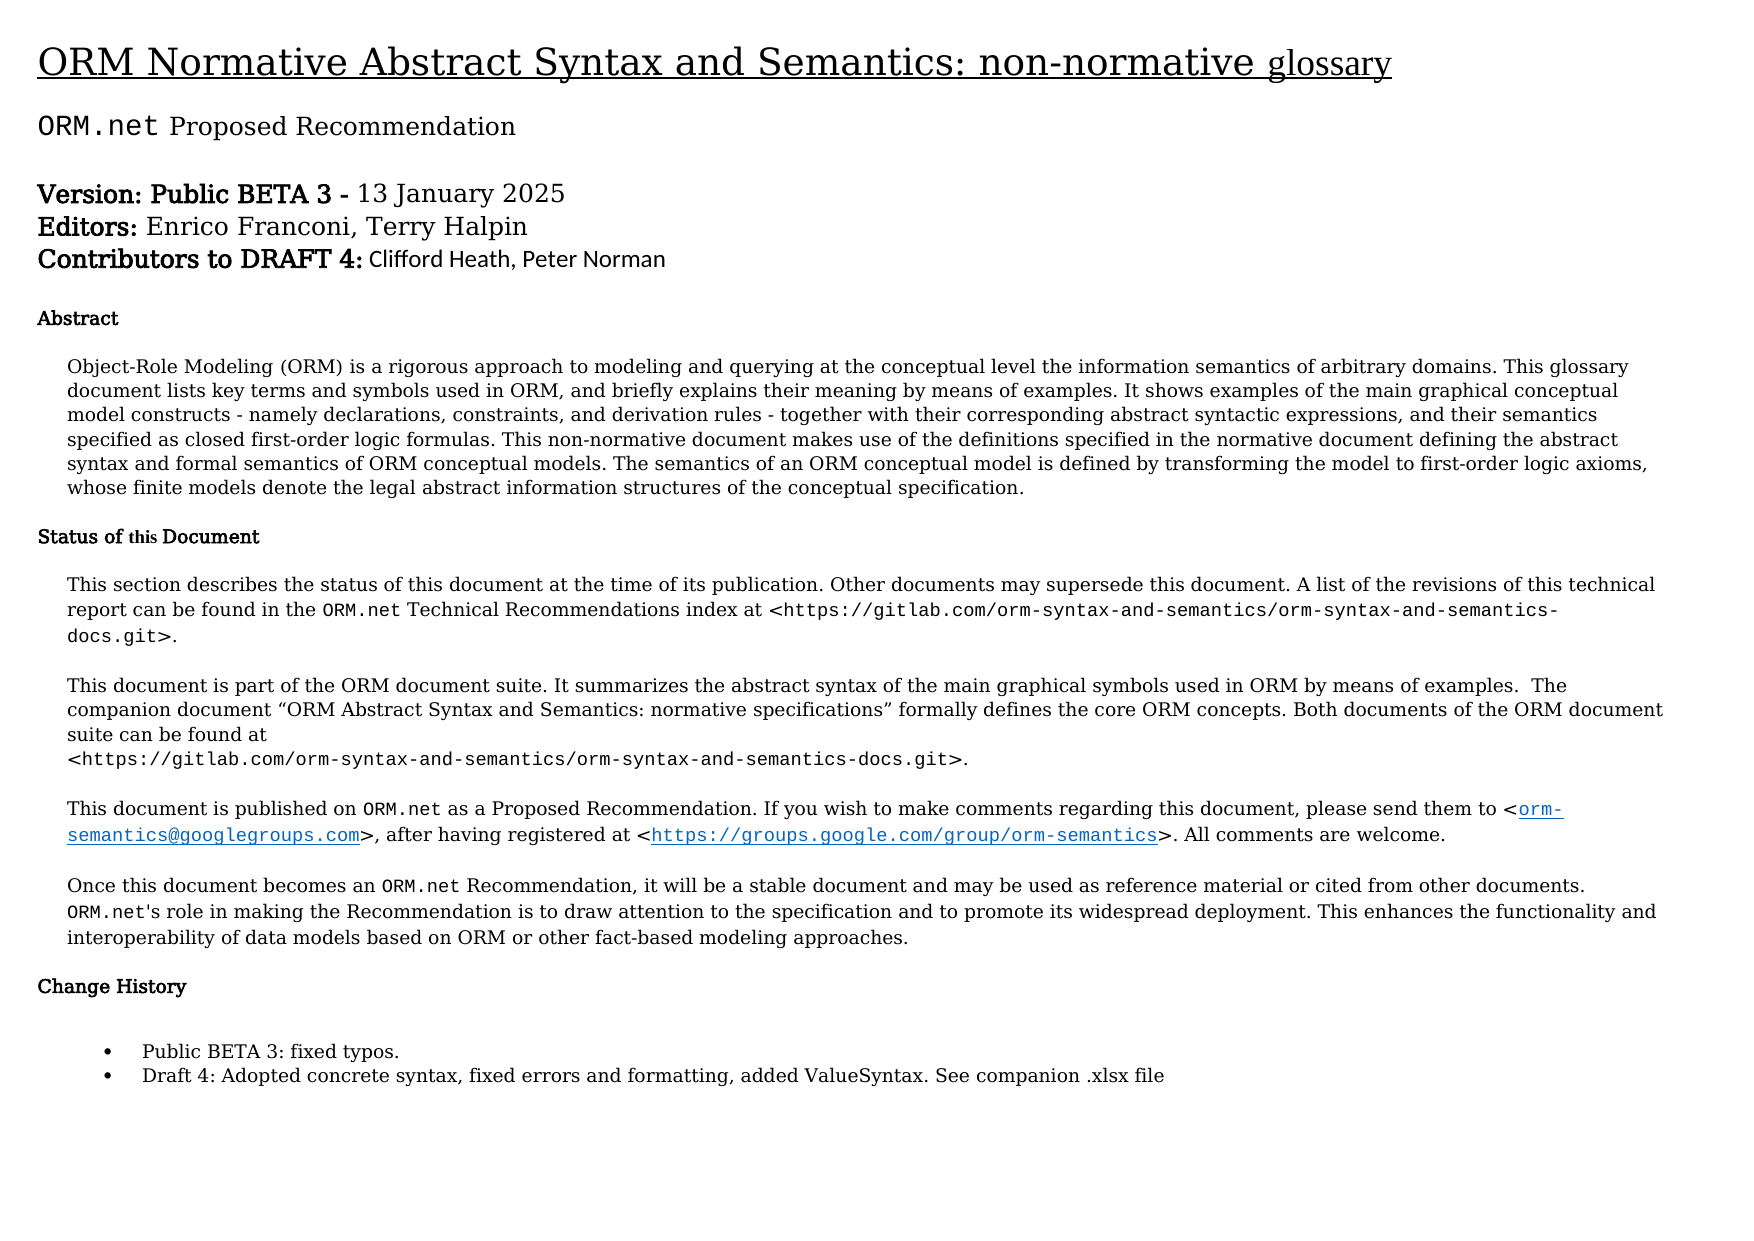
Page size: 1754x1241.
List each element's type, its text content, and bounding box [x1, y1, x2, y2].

text This document is published on ORM.net as a Proposed Recommendation. If you wish to make comments regarding this document, please send them to <orm-semantics@googlegroups.com>, after having registered at <https://groups.google.com/group/orm-semantics>. All comments are welcome. [67, 797, 1669, 847]
text This document is part of the ORM document suite. It summarizes the abstract syntax of the main graphical symbols used in ORM by means of examples. The companion document “ORM Abstract Syntax and Semantics: normative specifications” formally defines the core ORM concepts. Both documents of the ORM document suite can be found at <https://gitlab.com/orm-syntax-and-semantics/orm-syntax-and-semantics-docs.git>. [67, 674, 1669, 771]
text Change History [37, 974, 1669, 997]
list Draft 4: Adopted concrete syntax, fixed errors and formatting, added ValueSyntax. See companion .xlsx file [104, 1064, 1669, 1087]
text Object-Role Modeling (ORM) is a rigorous approach to modeling and querying at the conceptual level the information semantics of arbitrary domains. This glossary document lists key terms and symbols used in ORM, and briefly explains their meaning by means of examples. It shows examples of the main graphical conceptual model constructs - namely declarations, constraints, and derivation rules - together with their corresponding abstract syntactic expressions, and their semantics specified as closed first-order logic formulas. This non-normative document makes use of the definitions specified in the normative document defining the abstract syntax and formal semantics of ORM conceptual models. The semantics of an ORM conceptual model is defined by transforming the model to first-order logic axioms, whose finite models denote the legal abstract information structures of the conceptual specification. [67, 354, 1669, 498]
text Version: Public BETA 3 - 13 January 2025 Editors: Enrico Franconi, Terry Halpin [37, 178, 1669, 241]
text This section describes the status of this document at the time of its publication. Other documents may supersede this document. A list of the revisions of this technical report can be found in the ORM.net Technical Recommendations index at <https://gitlab.com/orm-syntax-and-semantics/orm-syntax-and-semantics-docs.git>. [67, 573, 1669, 648]
list Public BETA 3: fixed typos. [104, 1039, 1669, 1062]
subtitle Contributors to DRAFT 4: Clifford Heath, Peter Norman [37, 243, 1669, 274]
text Status of this Document [37, 524, 1669, 547]
text ORM Normative Abstract Syntax and Semantics: non-normative glossary [37, 38, 1669, 83]
text Once this document becomes an ORM.net Recommendation, it will be a stable document and may be used as reference material or cited from other documents. ORM.net's role in making the Recommendation is to draw attention to the specification and to promote its widespread deployment. This enhances the functionality and interoperability of data models based on ORM or other fact-based modeling approaches. [67, 874, 1669, 948]
text ORM.net Proposed Recommendation [37, 111, 1669, 144]
text Abstract [37, 306, 1669, 328]
